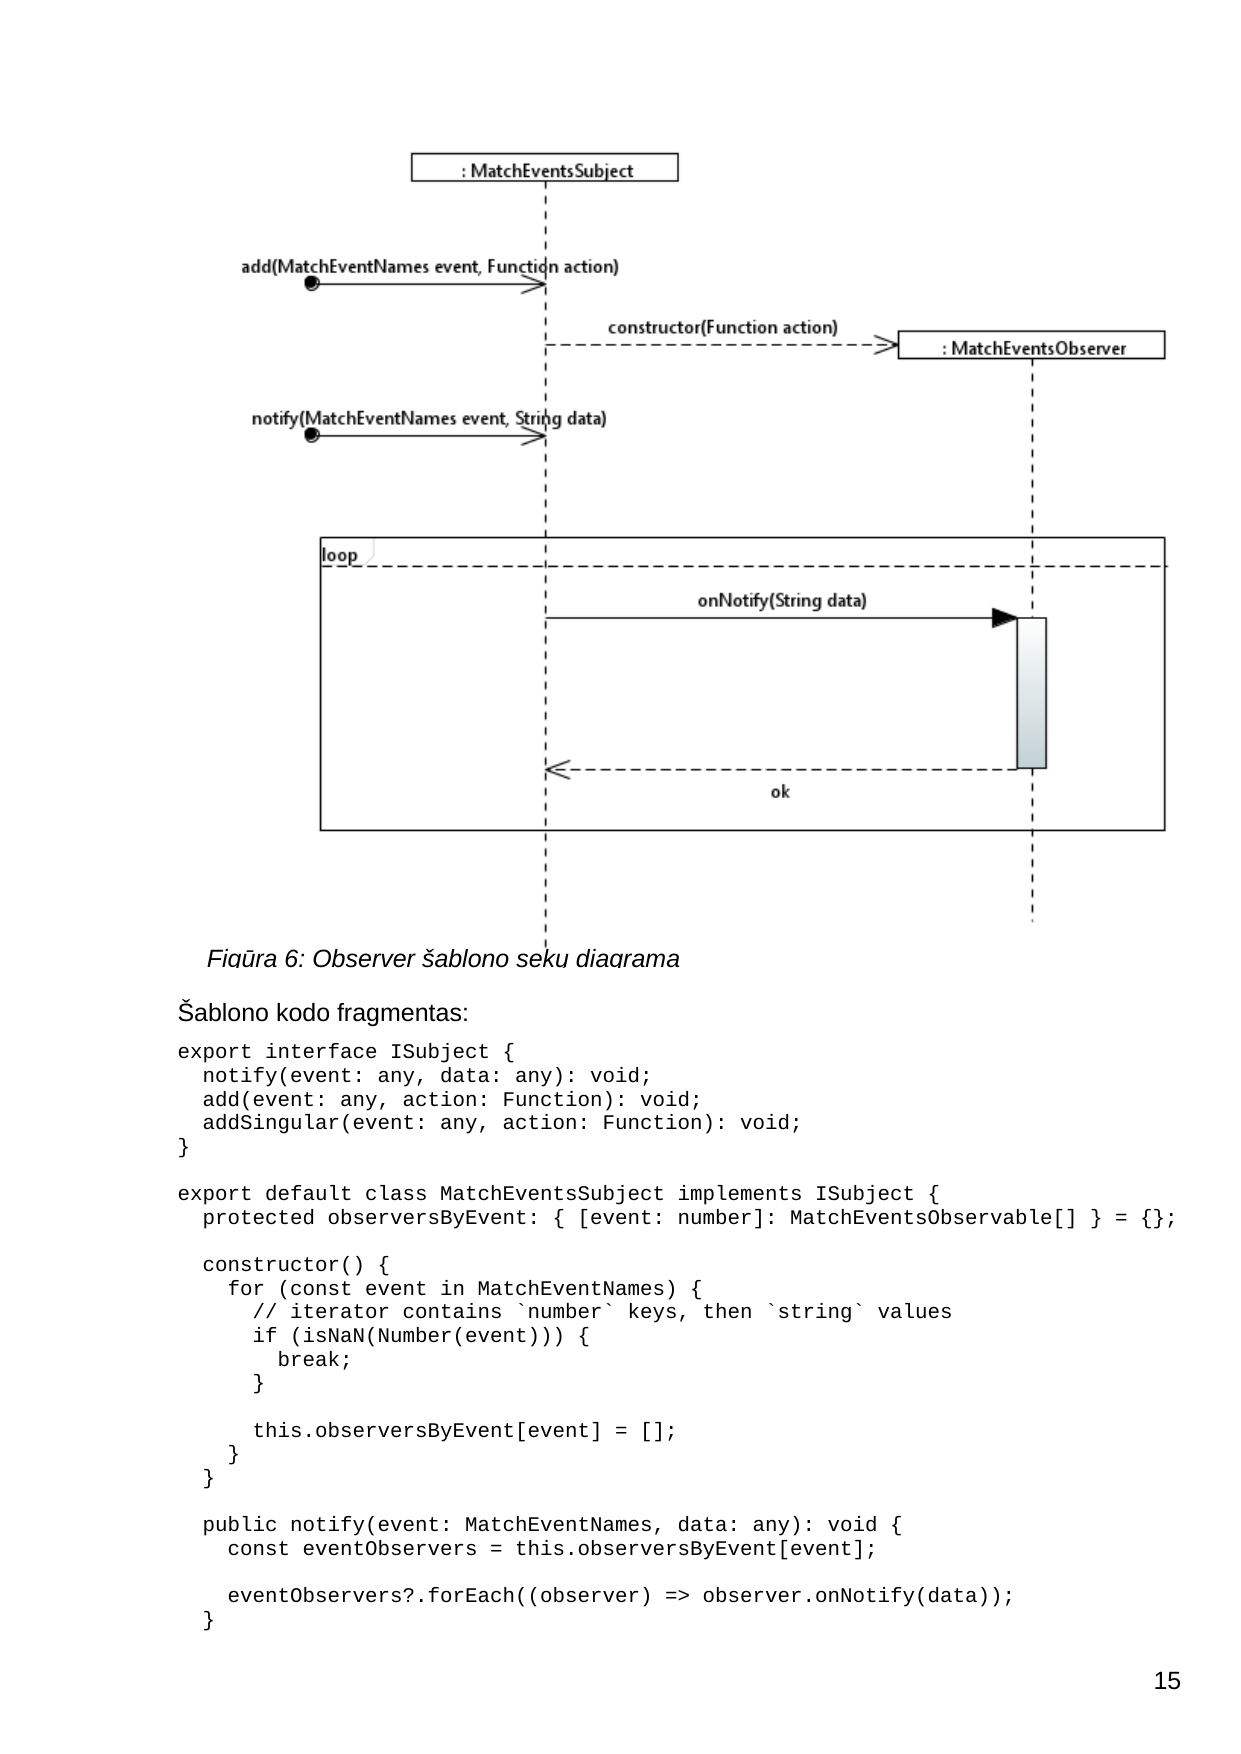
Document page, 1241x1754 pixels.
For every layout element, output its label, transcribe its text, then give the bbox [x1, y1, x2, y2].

text public notify(event: MatchEventNames, data: any): void { [177, 1514, 1181, 1538]
text break; [177, 1349, 1181, 1372]
text Figūra 6: Observer šablono sekų diagrama [207, 115, 1151, 138]
text notify(event: any, data: any): void; [177, 1065, 1181, 1089]
text } [177, 1372, 1181, 1396]
text } [177, 1609, 1181, 1632]
text export default class MatchEventsSubject implements ISubject { [177, 1183, 1181, 1207]
text } [177, 1443, 1181, 1467]
text export interface ISubject { [177, 1041, 1181, 1065]
text const eventObservers = this.observersByEvent[event]; [177, 1538, 1181, 1562]
text for (const event in MatchEventNames) { [177, 1278, 1181, 1301]
text eventObservers?.forEach((observer) => observer.onNotify(data)); [177, 1585, 1181, 1609]
text constructor() { [177, 1254, 1181, 1278]
text } [177, 1467, 1181, 1491]
text } [177, 1136, 1181, 1159]
text if (isNaN(Number(event))) { [177, 1325, 1181, 1349]
text protected observersByEvent: { [event: number]: MatchEventsObservable[] } = {}; [177, 1207, 1181, 1231]
text addSingular(event: any, action: Function): void; [177, 1112, 1181, 1136]
text Šablono kodo fragmentas: [177, 998, 1181, 1026]
text // iterator contains `number` keys, then `string` values [177, 1301, 1181, 1325]
text add(event: any, action: Function): void; [177, 1089, 1181, 1112]
text this.observersByEvent[event] = []; [177, 1420, 1181, 1443]
